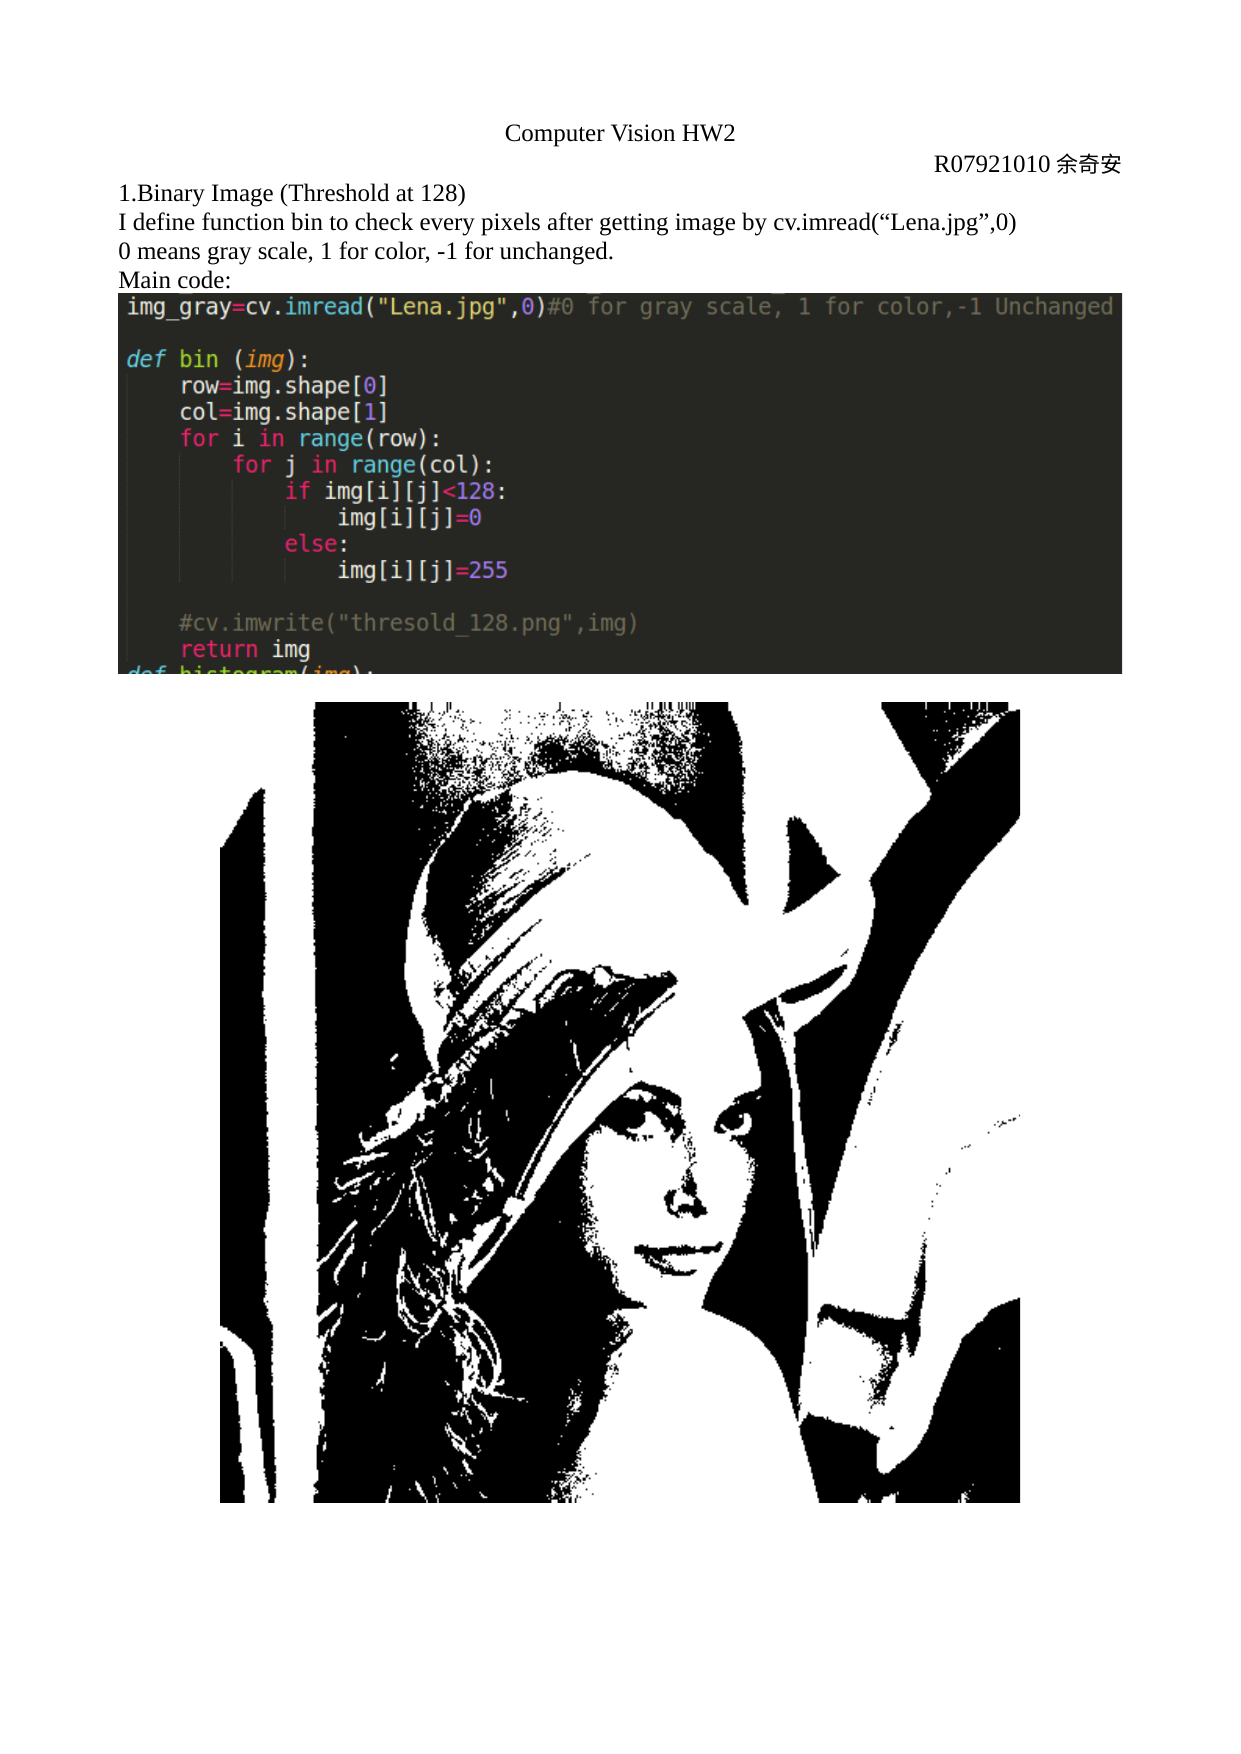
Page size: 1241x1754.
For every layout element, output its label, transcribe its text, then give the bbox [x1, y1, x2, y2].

text Main code: [118, 265, 1122, 293]
text I define function bin to check every pixels after getting image by cv.imread(“Lena.jpg”,0) [118, 207, 1122, 236]
picture [220, 702, 1020, 1503]
text Computer Vision HW2 [118, 118, 1122, 147]
text R07921010 余奇安 [118, 147, 1122, 178]
picture [118, 293, 1123, 674]
text 1.Binary Image (Threshold at 128) [118, 178, 1122, 207]
text 0 means gray scale, 1 for color, -1 for unchanged. [118, 236, 1122, 265]
